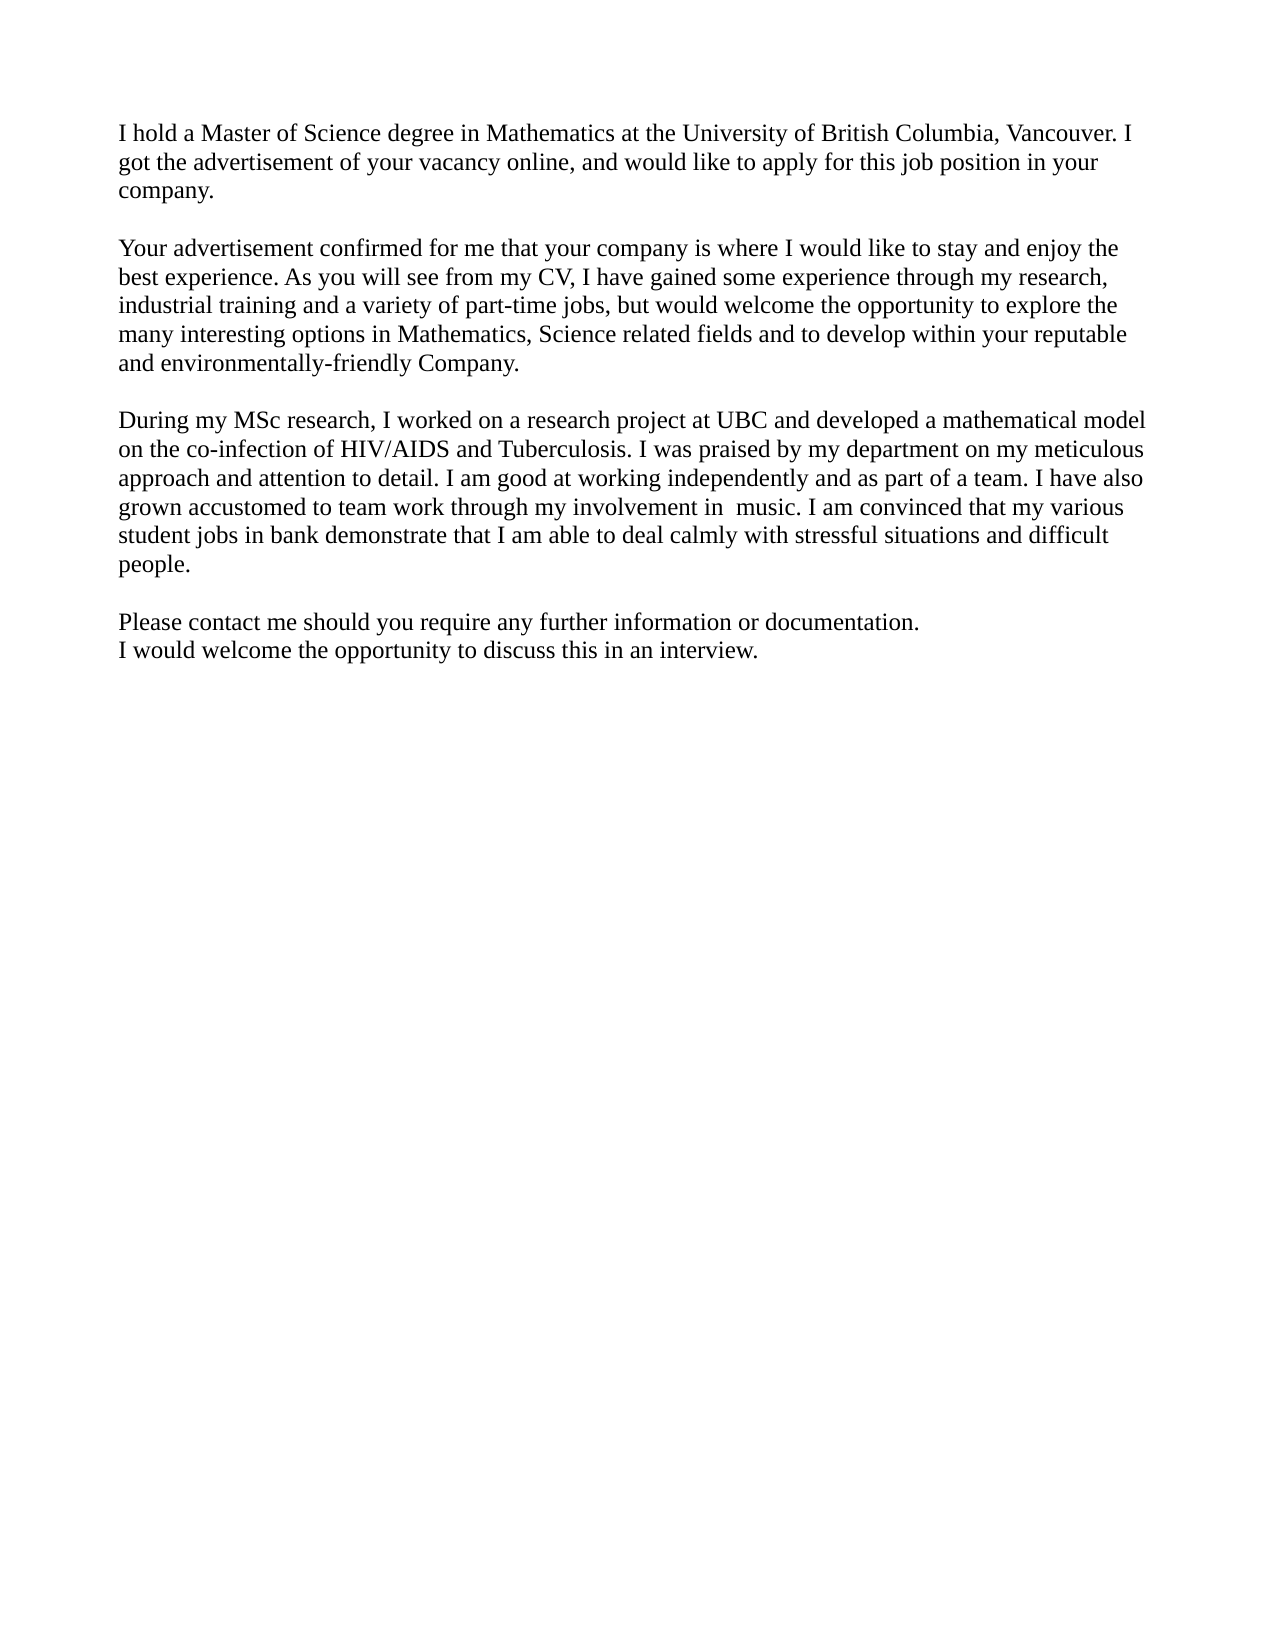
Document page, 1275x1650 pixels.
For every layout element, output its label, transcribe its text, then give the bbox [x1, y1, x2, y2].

text During my MSc research, I worked on a research project at UBC and developed a mathematical model on the co-infection of HIV/AIDS and Tuberculosis. I was praised by my department on my meticulous approach and attention to detail. I am good at working independently and as part of a team. I have also grown accustomed to team work through my involvement in music. I am convinced that my various student jobs in bank demonstrate that I am able to deal calmly with stressful situations and difficult people. [118, 406, 1157, 578]
text Please contact me should you require any further information or documentation. [118, 607, 1157, 636]
text Your advertisement confirmed for me that your company is where I would like to stay and enjoy the best experience. As you will see from my CV, I have gained some experience through my research, industrial training and a variety of part-time jobs, but would welcome the opportunity to explore the many interesting options in Mathematics, Science related fields and to develop within your reputable and environmentally-friendly Company. [118, 233, 1157, 377]
text I hold a Master of Science degree in Mathematics at the University of British Columbia, Vancouver. I got the advertisement of your vacancy online, and would like to apply for this job position in your company. [118, 118, 1157, 204]
text I would welcome the opportunity to discuss this in an interview. [118, 636, 1157, 664]
